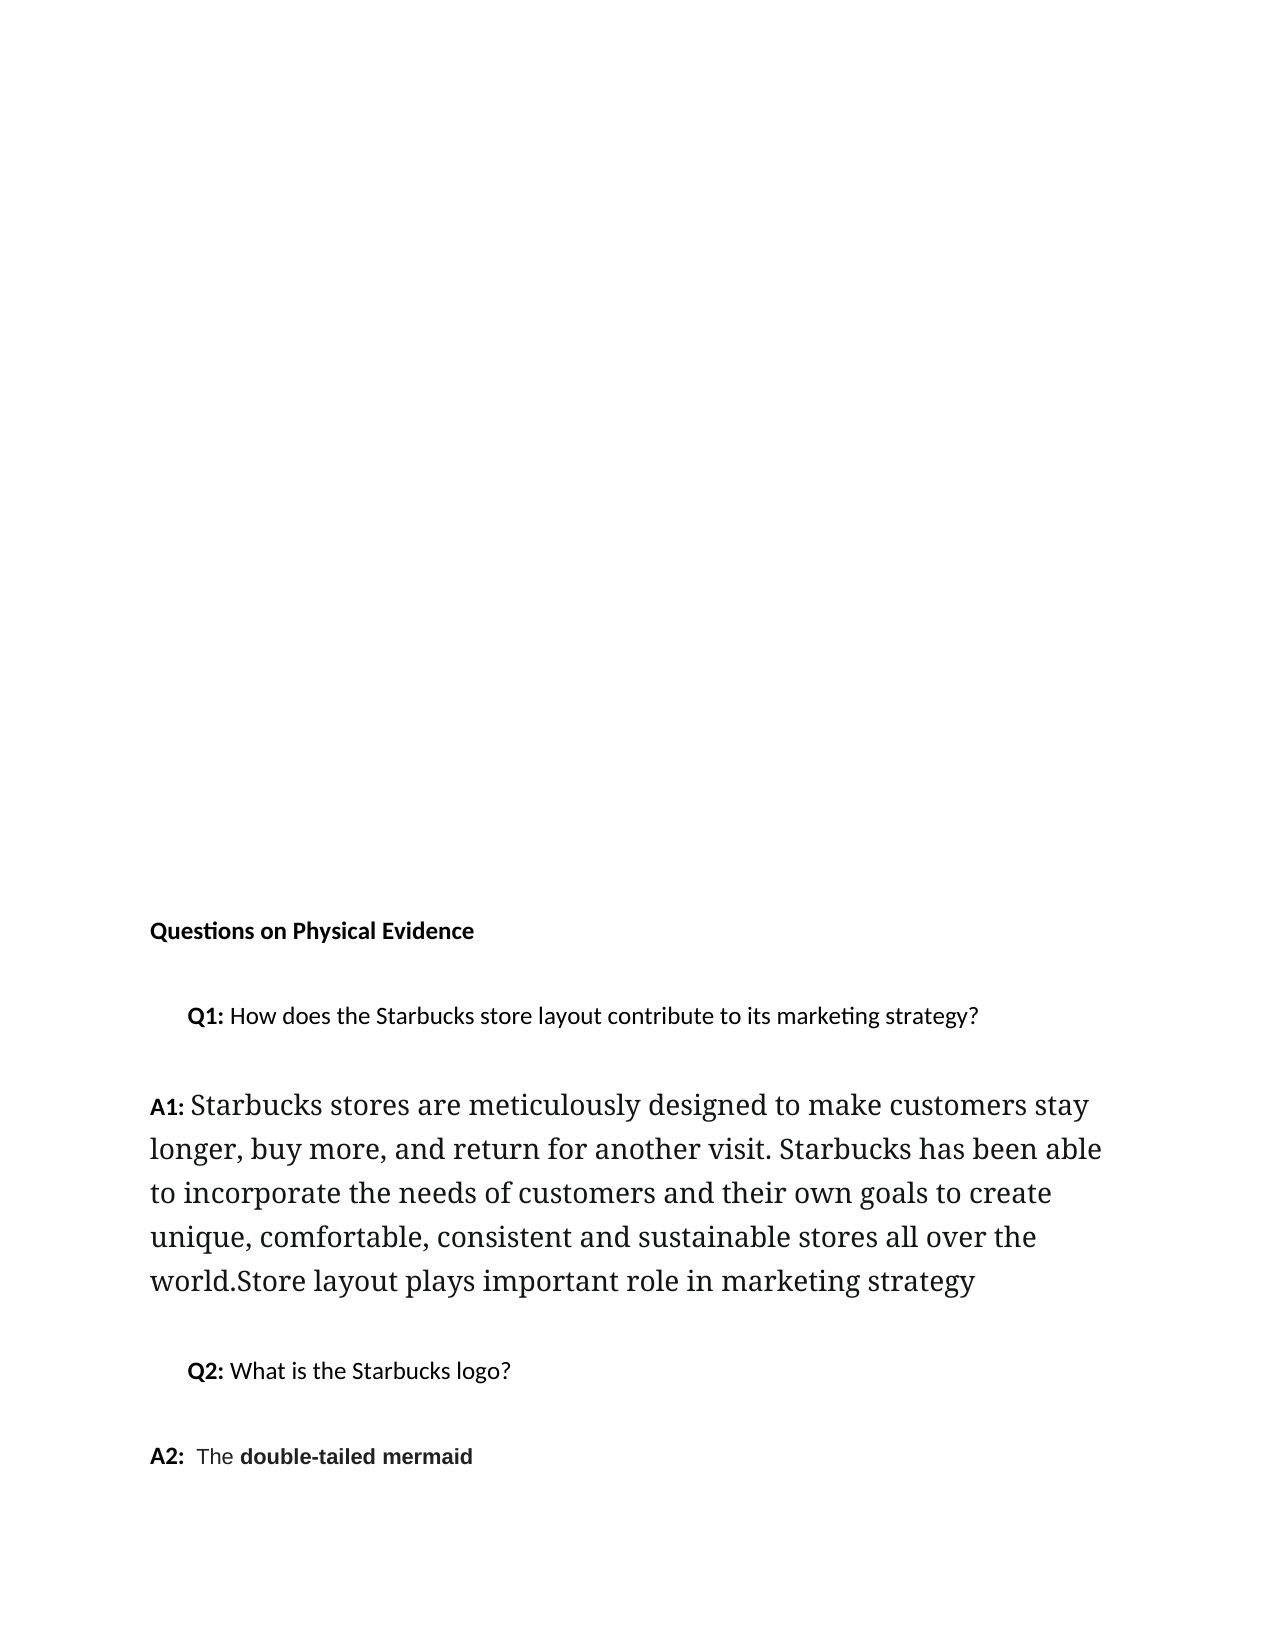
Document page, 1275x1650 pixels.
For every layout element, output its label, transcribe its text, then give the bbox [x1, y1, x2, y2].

text A2: The double-tailed mermaid [150, 1440, 1125, 1471]
text A1: Starbucks stores are meticulously designed to make customers stay longer, buy more, and return for another visit. Starbucks has been able to incorporate the needs of customers and their own goals to create unique, comfortable, consistent and sustainable stores all over the world.Store layout plays important role in marketing strategy [150, 1085, 1125, 1299]
text Q1: How does the Starbucks store layout contribute to its marketing strategy? [187, 1000, 1125, 1031]
text Questions on Physical Evidence [150, 915, 1125, 946]
text Q2: What is the Starbucks logo? [187, 1355, 1125, 1386]
